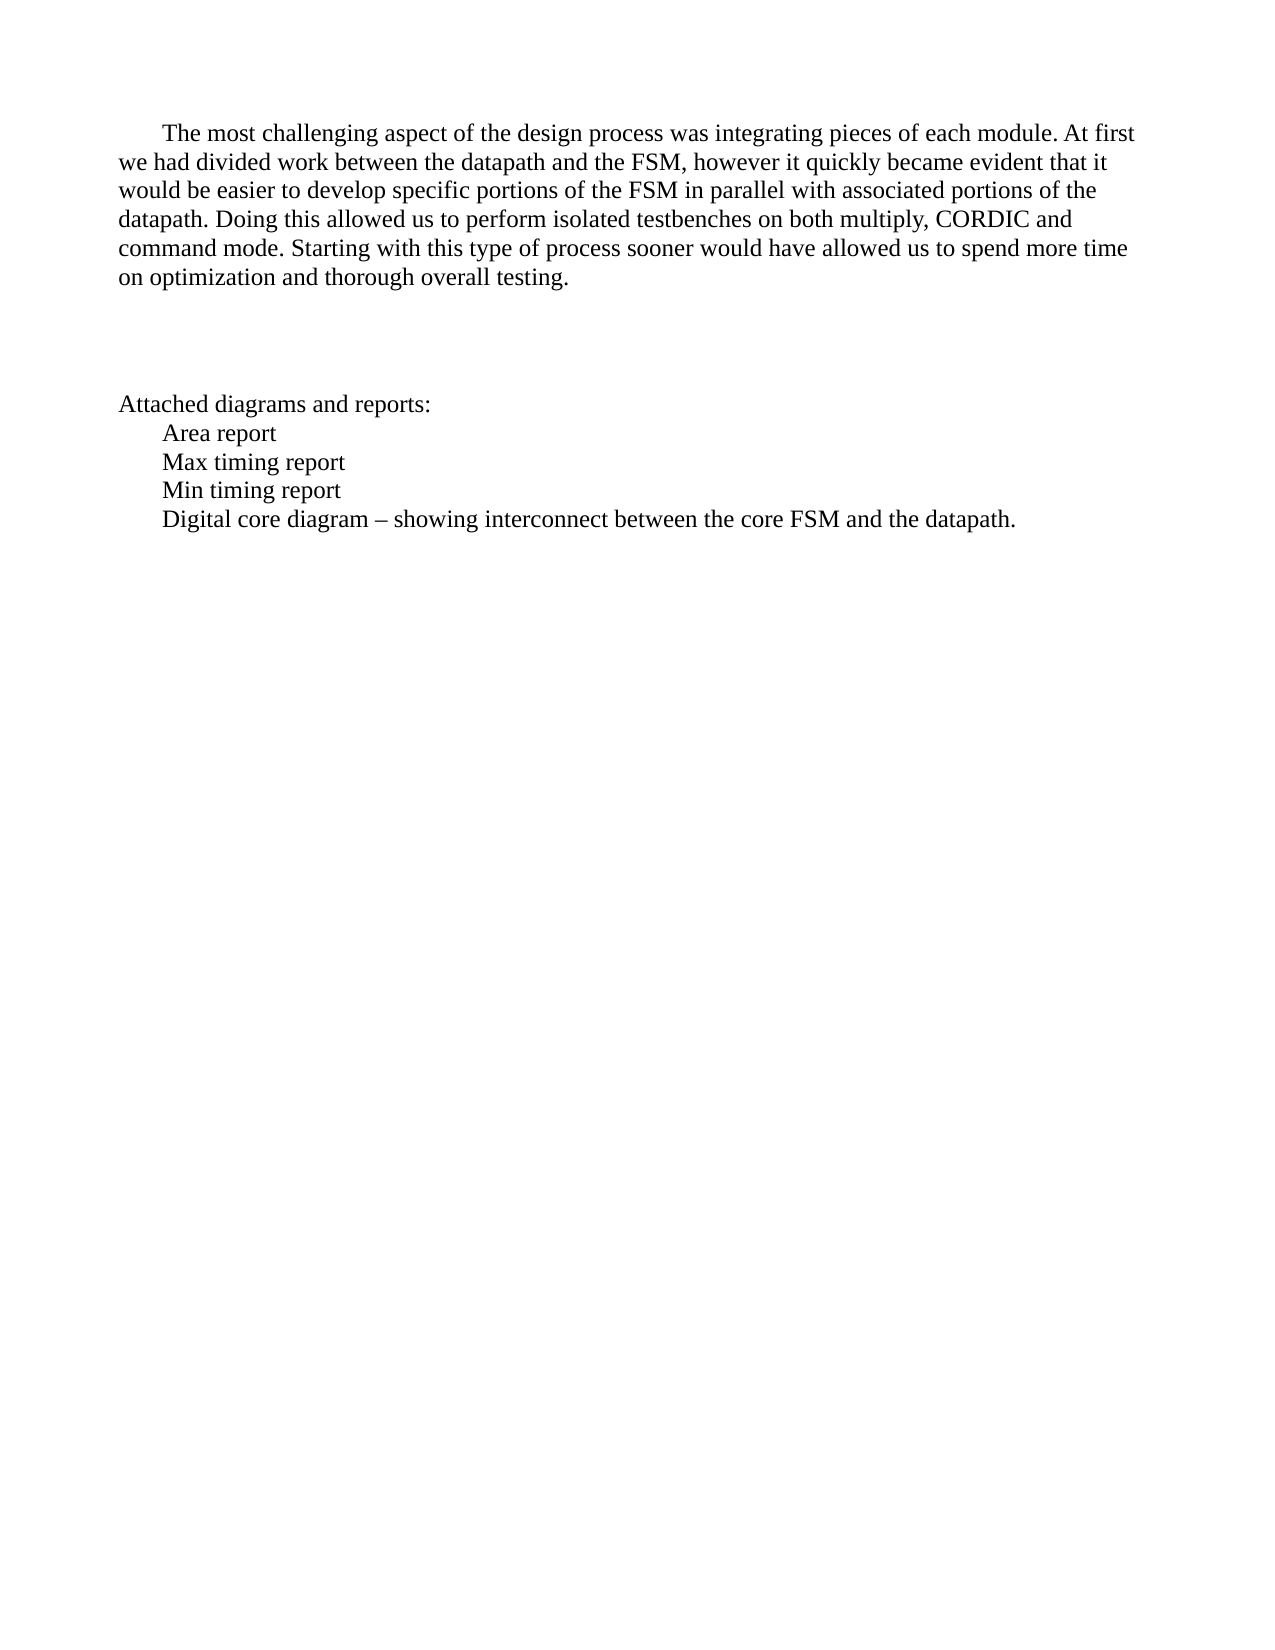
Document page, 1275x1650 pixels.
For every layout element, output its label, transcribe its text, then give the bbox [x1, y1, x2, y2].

text Min timing report [118, 476, 1157, 504]
text Area report [118, 418, 1157, 447]
text Digital core diagram – showing interconnect between the core FSM and the datapath. [118, 504, 1157, 533]
text Attached diagrams and reports: [118, 389, 1157, 418]
text Max timing report [118, 447, 1157, 476]
text The most challenging aspect of the design process was integrating pieces of each module. At first we had divided work between the datapath and the FSM, however it quickly became evident that it would be easier to develop specific portions of the FSM in parallel with associated portions of the datapath. Doing this allowed us to perform isolated testbenches on both multiply, CORDIC and command mode. Starting with this type of process sooner would have allowed us to spend more time on optimization and thorough overall testing. [118, 118, 1157, 291]
